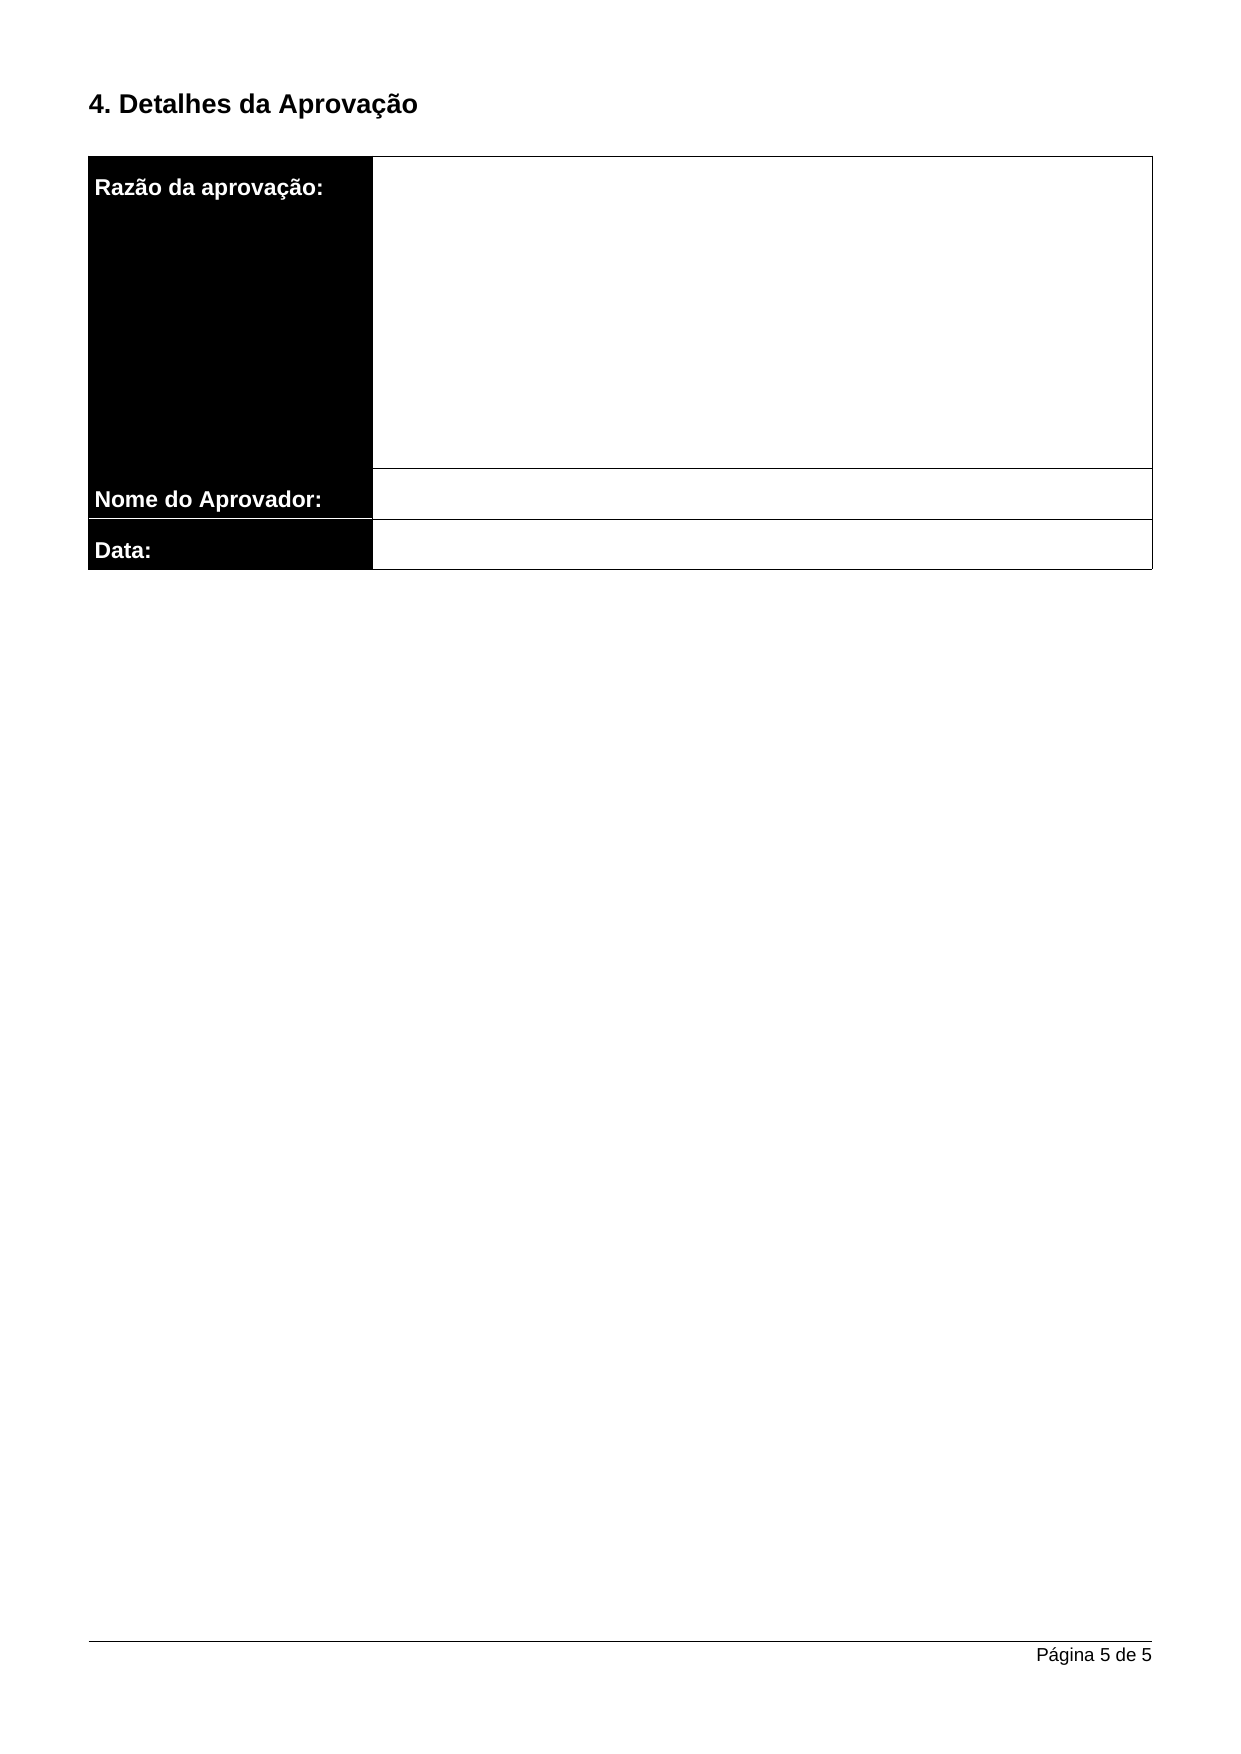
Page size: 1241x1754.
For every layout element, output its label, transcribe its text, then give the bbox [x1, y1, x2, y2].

table_cell [373, 520, 1152, 569]
subtitle 4. Detalhes da Aprovação [88, 88, 1152, 120]
table_header Razão da aprovação: [89, 157, 372, 468]
table_cell Data: [89, 520, 372, 569]
table_cell Nome do Aprovador: [89, 469, 372, 518]
table_cell [373, 469, 1152, 518]
table_header [373, 157, 1152, 468]
